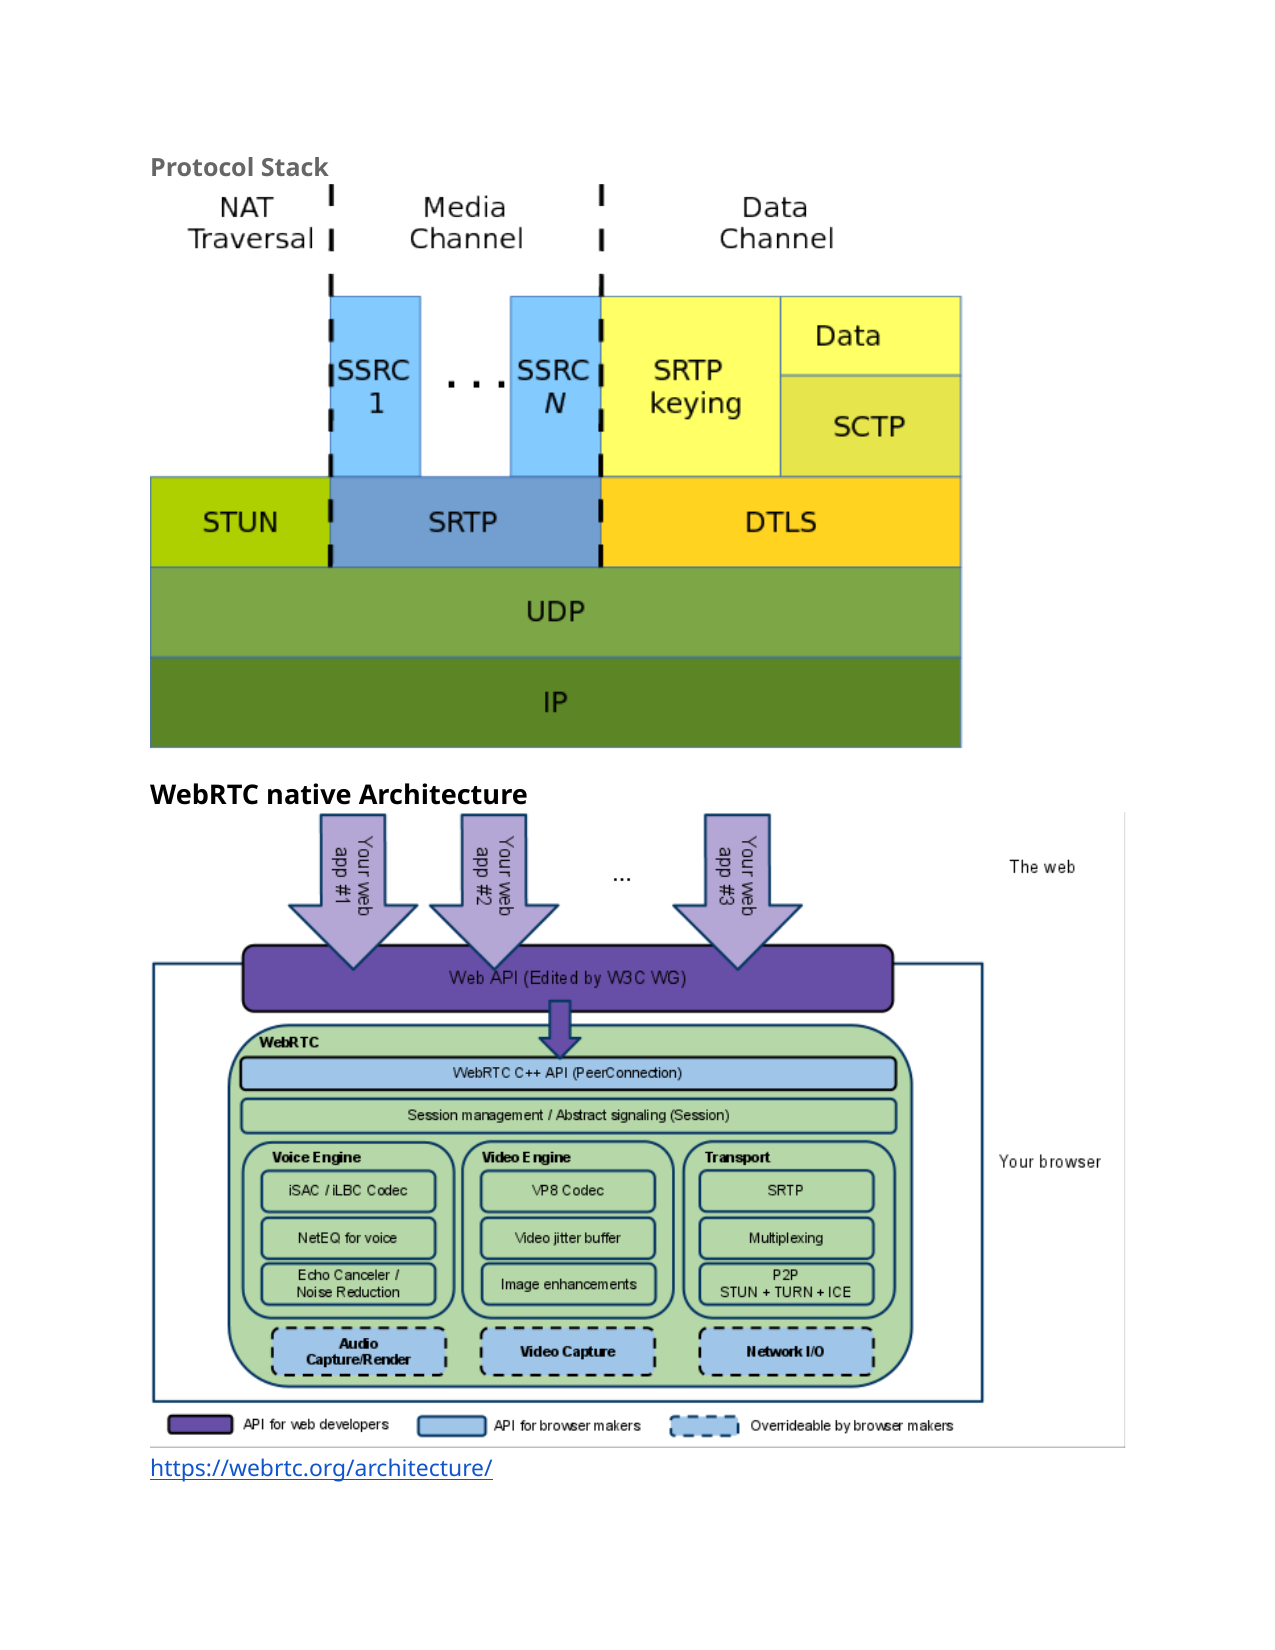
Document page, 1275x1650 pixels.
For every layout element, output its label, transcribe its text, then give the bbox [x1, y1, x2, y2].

subtitle Protocol Stack [150, 150, 1125, 184]
text https://webrtc.org/architecture/ [150, 1452, 1125, 1483]
picture [150, 812, 1125, 1448]
subtitle WebRTC native Architecture [150, 775, 1125, 812]
picture [150, 184, 963, 750]
